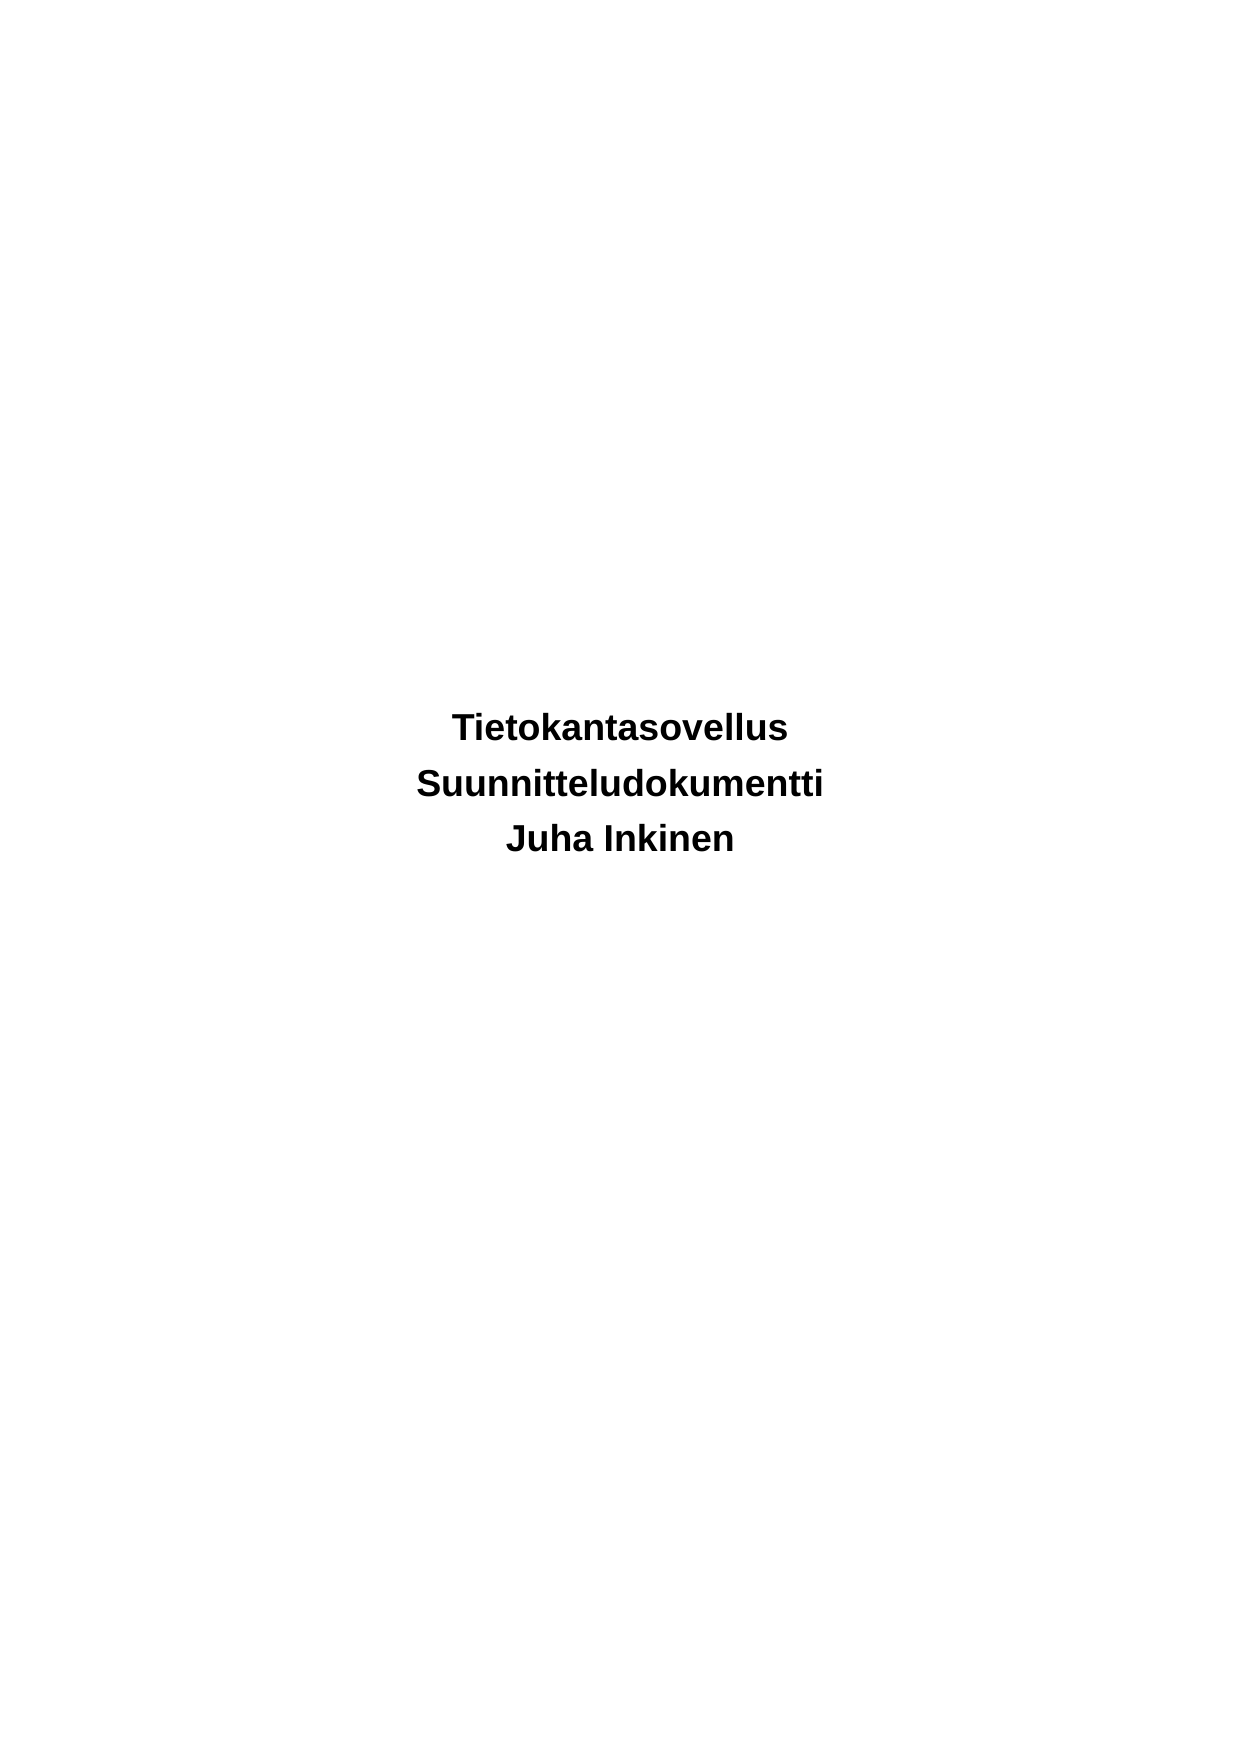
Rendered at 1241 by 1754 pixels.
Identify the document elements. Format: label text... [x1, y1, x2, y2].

text Suunnitteludokumentti [118, 761, 1122, 804]
text Tietokantasovellus [118, 705, 1122, 748]
text Juha Inkinen [118, 816, 1122, 859]
